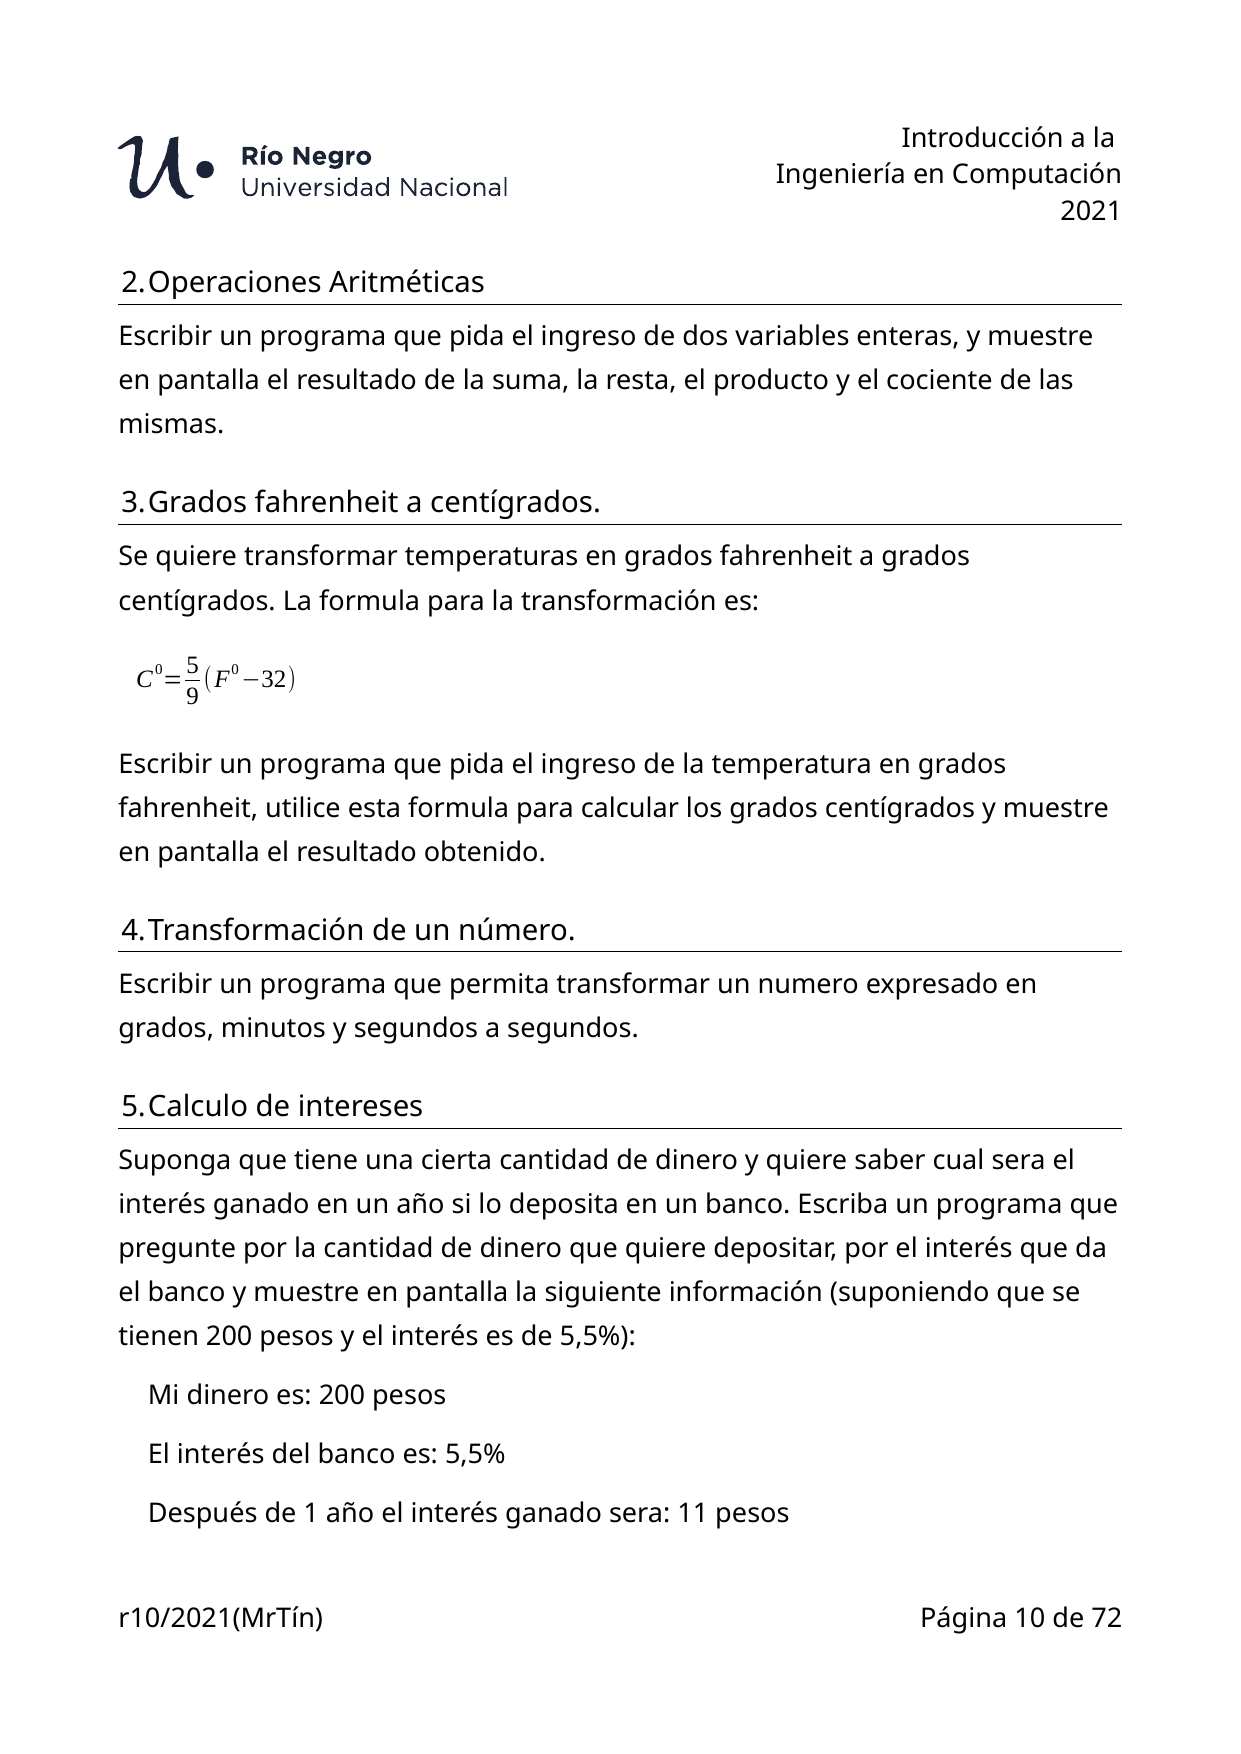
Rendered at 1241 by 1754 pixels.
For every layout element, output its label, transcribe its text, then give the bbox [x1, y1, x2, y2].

text Escribir un programa que permita transformar un numero expresado en grados, minutos y segundos a segundos. [118, 964, 1122, 1045]
subtitle Transformación de un número. [118, 906, 1122, 951]
subtitle Operaciones Aritméticas [118, 258, 1122, 304]
text Se quiere transformar temperaturas en grados fahrenheit a grados centígrados. La formula para la transformación es: [118, 537, 1122, 618]
text Después de 1 año el interés ganado sera: 11 pesos [148, 1493, 1122, 1530]
text Mi dinero es: 200 pesos [148, 1376, 1122, 1412]
text Suponga que tiene una cierta cantidad de dinero y quiere saber cual sera el interés ganado en un año si lo deposita en un banco. Escriba un programa que pregunte por la cantidad de dinero que quiere depositar, por el interés que da el banco y muestre en pantalla la siguiente información (suponiendo que se tienen 200 pesos y el interés es de 5,5%): [118, 1140, 1122, 1354]
text Escribir un programa que pida el ingreso de la temperatura en grados fahrenheit, utilice esta formula para calcular los grados centígrados y muestre en pantalla el resultado obtenido. [118, 744, 1122, 869]
text El interés del banco es: 5,5% [148, 1434, 1122, 1471]
text Escribir un programa que pida el ingreso de dos variables enteras, y muestre en pantalla el resultado de la suma, la resta, el producto y el cociente de las mismas. [118, 317, 1122, 442]
subtitle Grados fahrenheit a centígrados. [118, 478, 1122, 524]
subtitle Calculo de intereses [118, 1082, 1122, 1128]
